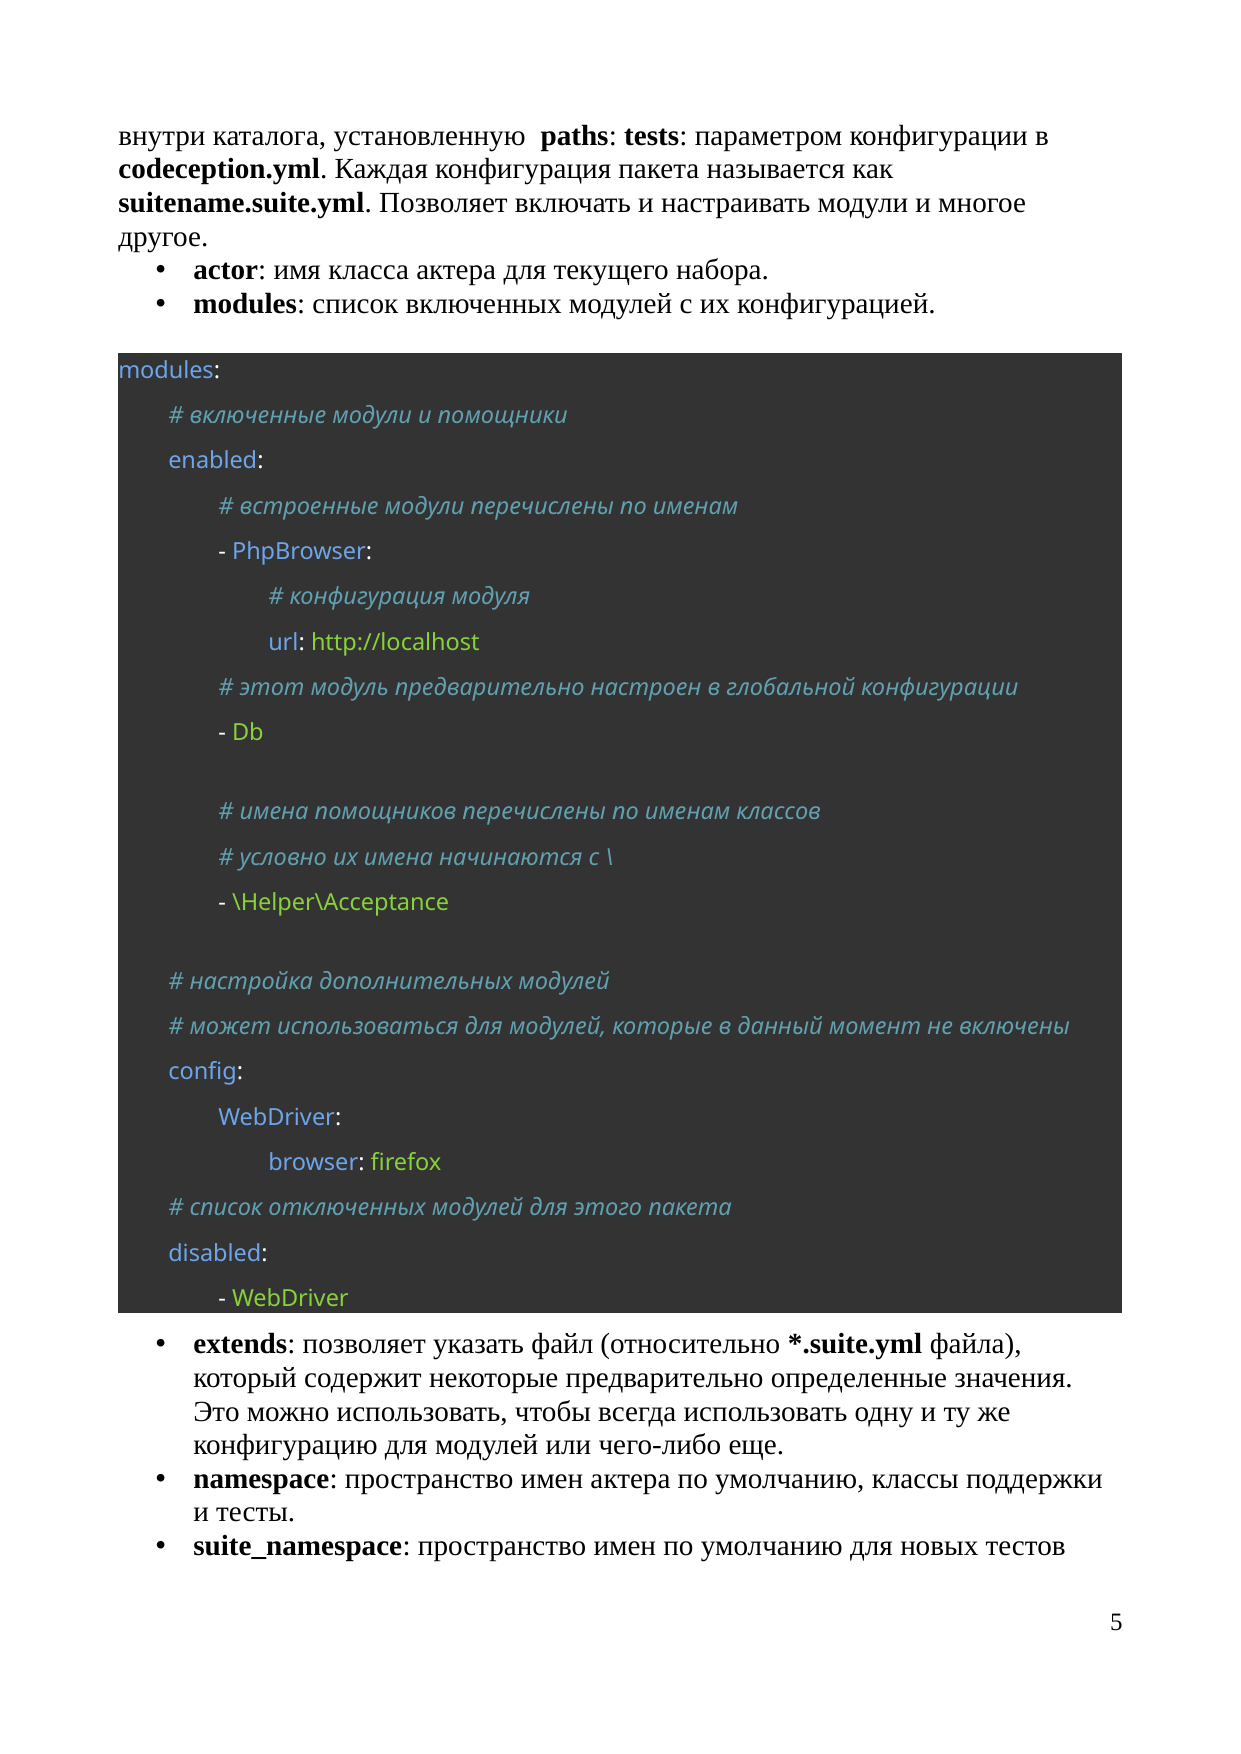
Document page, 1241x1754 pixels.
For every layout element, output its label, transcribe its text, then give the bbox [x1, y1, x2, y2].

text - WebDriver [118, 1281, 1122, 1313]
text # список отключенных модулей для этого пакета [118, 1191, 1122, 1222]
text config: [118, 1054, 1122, 1087]
text # имена помощников перечислены по именам классов [118, 794, 1122, 826]
text # встроенные модули перечислены по именам [118, 489, 1122, 521]
text url: http://localhost [118, 625, 1122, 657]
list suite_namespace: пространство имен по умолчанию для новых тестов [156, 1528, 1122, 1562]
text - Db [118, 716, 1122, 748]
text # конфигурация модуля [118, 580, 1122, 612]
list namespace: пространство имен актера по умолчанию, классы поддержки и тесты. [156, 1461, 1122, 1528]
text WebDriver: [118, 1100, 1122, 1132]
text modules: [118, 353, 1122, 385]
text - \Helper\Acceptance [118, 885, 1122, 917]
text # настройка дополнительных модулей [118, 964, 1122, 996]
text # включенные модули и помощники [118, 398, 1122, 430]
text внутри каталога, установленную paths: tests: параметром конфигурации в codeception.yml. Каждая конфигурация пакета называется как suitename.suite.yml. Позволяет включать и настраивать модули и многое другое. [118, 118, 1122, 252]
list extends: позволяет указать файл (относительно *.suite.yml файла), который содержит некоторые предварительно определенные значения. Это можно использовать, чтобы всегда использовать одну и ту же конфигурацию для модулей или чего-либо еще. [156, 1326, 1122, 1461]
text disabled: [118, 1236, 1122, 1268]
list modules: список включенных модулей с их конфигурацией. [156, 286, 1122, 319]
text # этот модуль предварительно настроен в глобальной конфигурации [118, 670, 1122, 702]
text browser: firefox [118, 1145, 1122, 1177]
text enabled: [118, 444, 1122, 476]
list actor: имя класса актера для текущего набора. [156, 252, 1122, 286]
text # условно их имена начинаются с \ [118, 840, 1122, 872]
text # может использоваться для модулей, которые в данный момент не включены [118, 1009, 1122, 1041]
text - PhpBrowser: [118, 534, 1122, 566]
